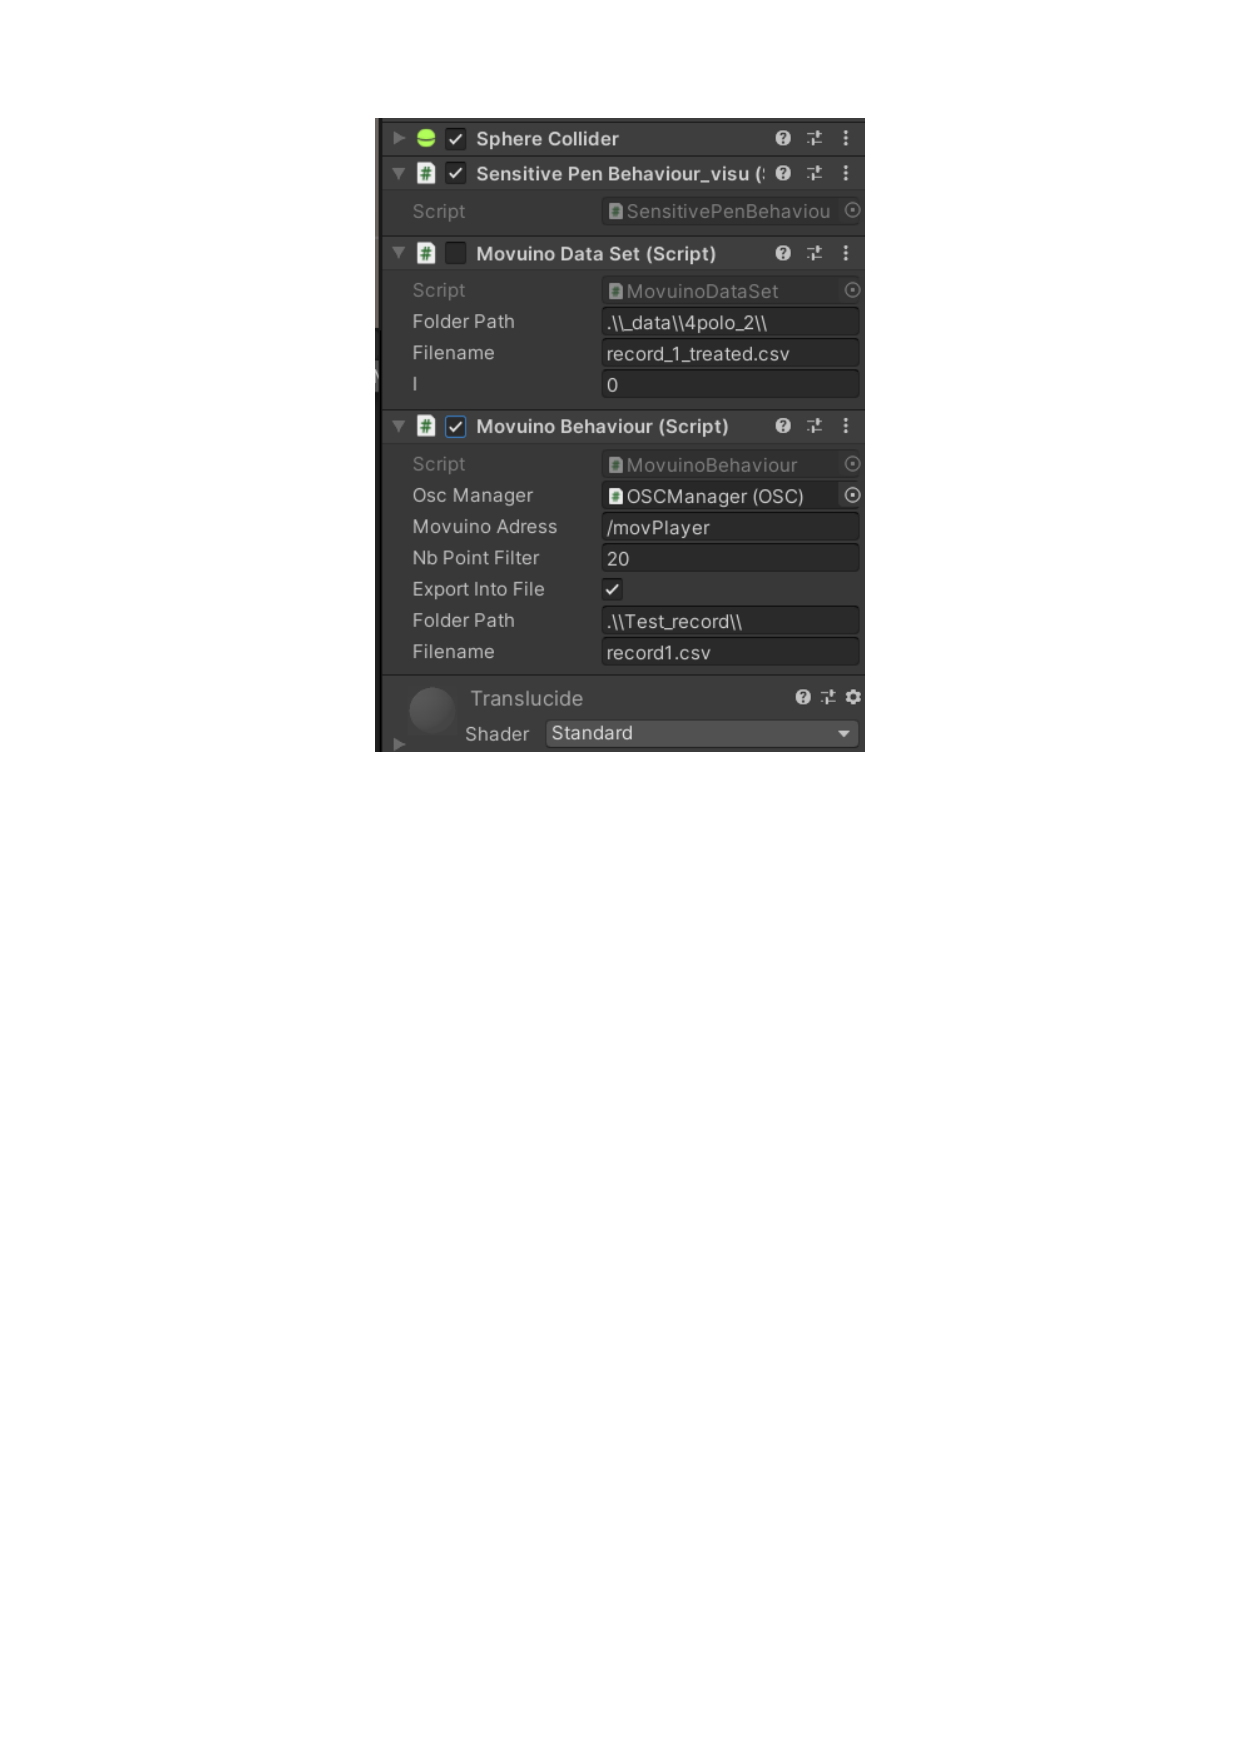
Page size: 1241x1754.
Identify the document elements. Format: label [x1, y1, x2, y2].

picture [375, 118, 865, 752]
